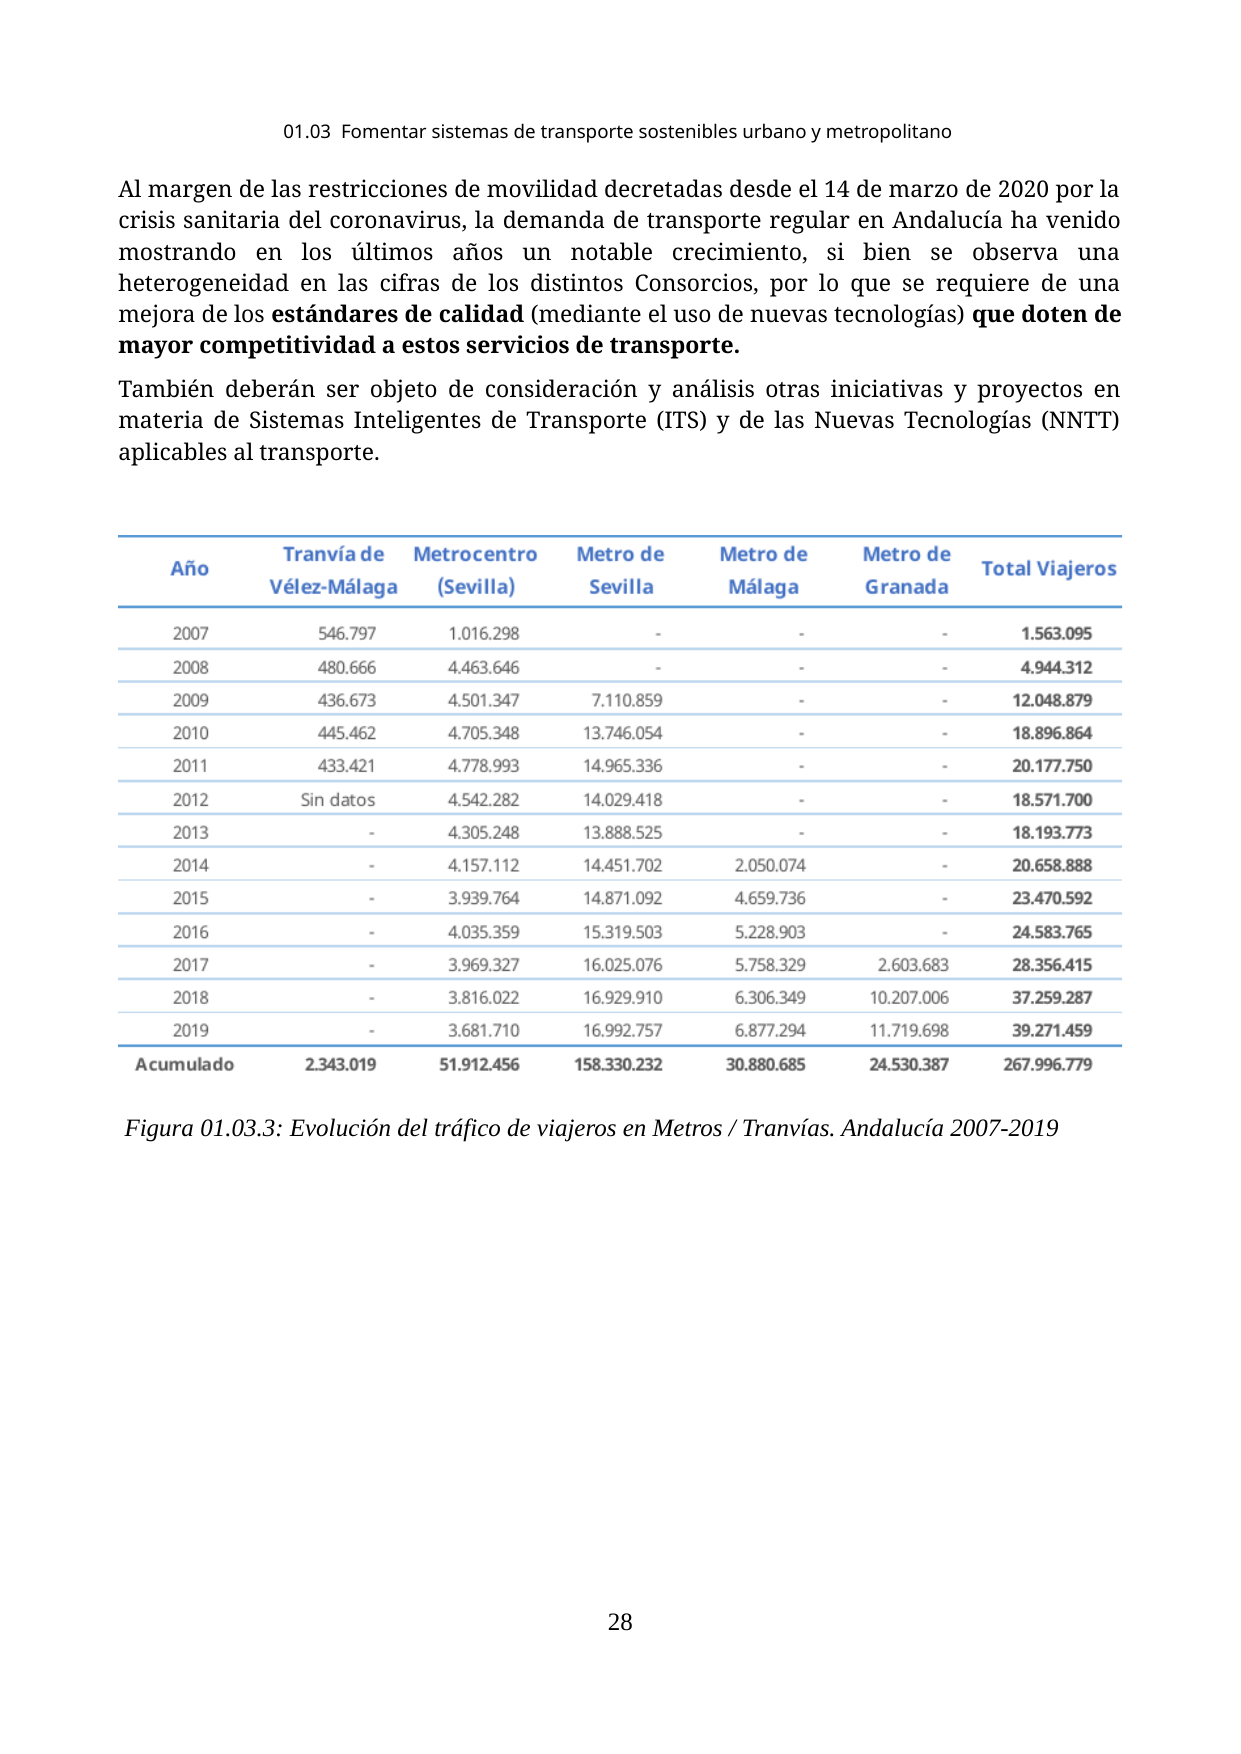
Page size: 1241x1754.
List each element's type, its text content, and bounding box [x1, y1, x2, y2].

text Al margen de las restricciones de movilidad decretadas desde el 14 de marzo de 2020 por la crisis sanitaria del coronavirus, la demanda de transporte regular en Andalucía ha venido mostrando en los últimos años un notable crecimiento, si bien se observa una heterogeneidad en las cifras de los distintos Consorcios, por lo que se requiere de una mejora de los estándares de calidad (mediante el uso de nuevas tecnologías) que doten de mayor competitividad a estos servicios de transporte. [118, 173, 1122, 361]
text Figura 1.3.3: Evolución del tráfico de viajeros en Metros / Tranvías. Andalucía 2007-2019 [118, 1114, 1122, 1142]
text También deberán ser objeto de consideración y análisis otras iniciativas y proyectos en materia de Sistemas Inteligentes de Transporte (ITS) y de las Nuevas Tecnologías (NNTT) aplicables al transporte. [118, 373, 1122, 467]
